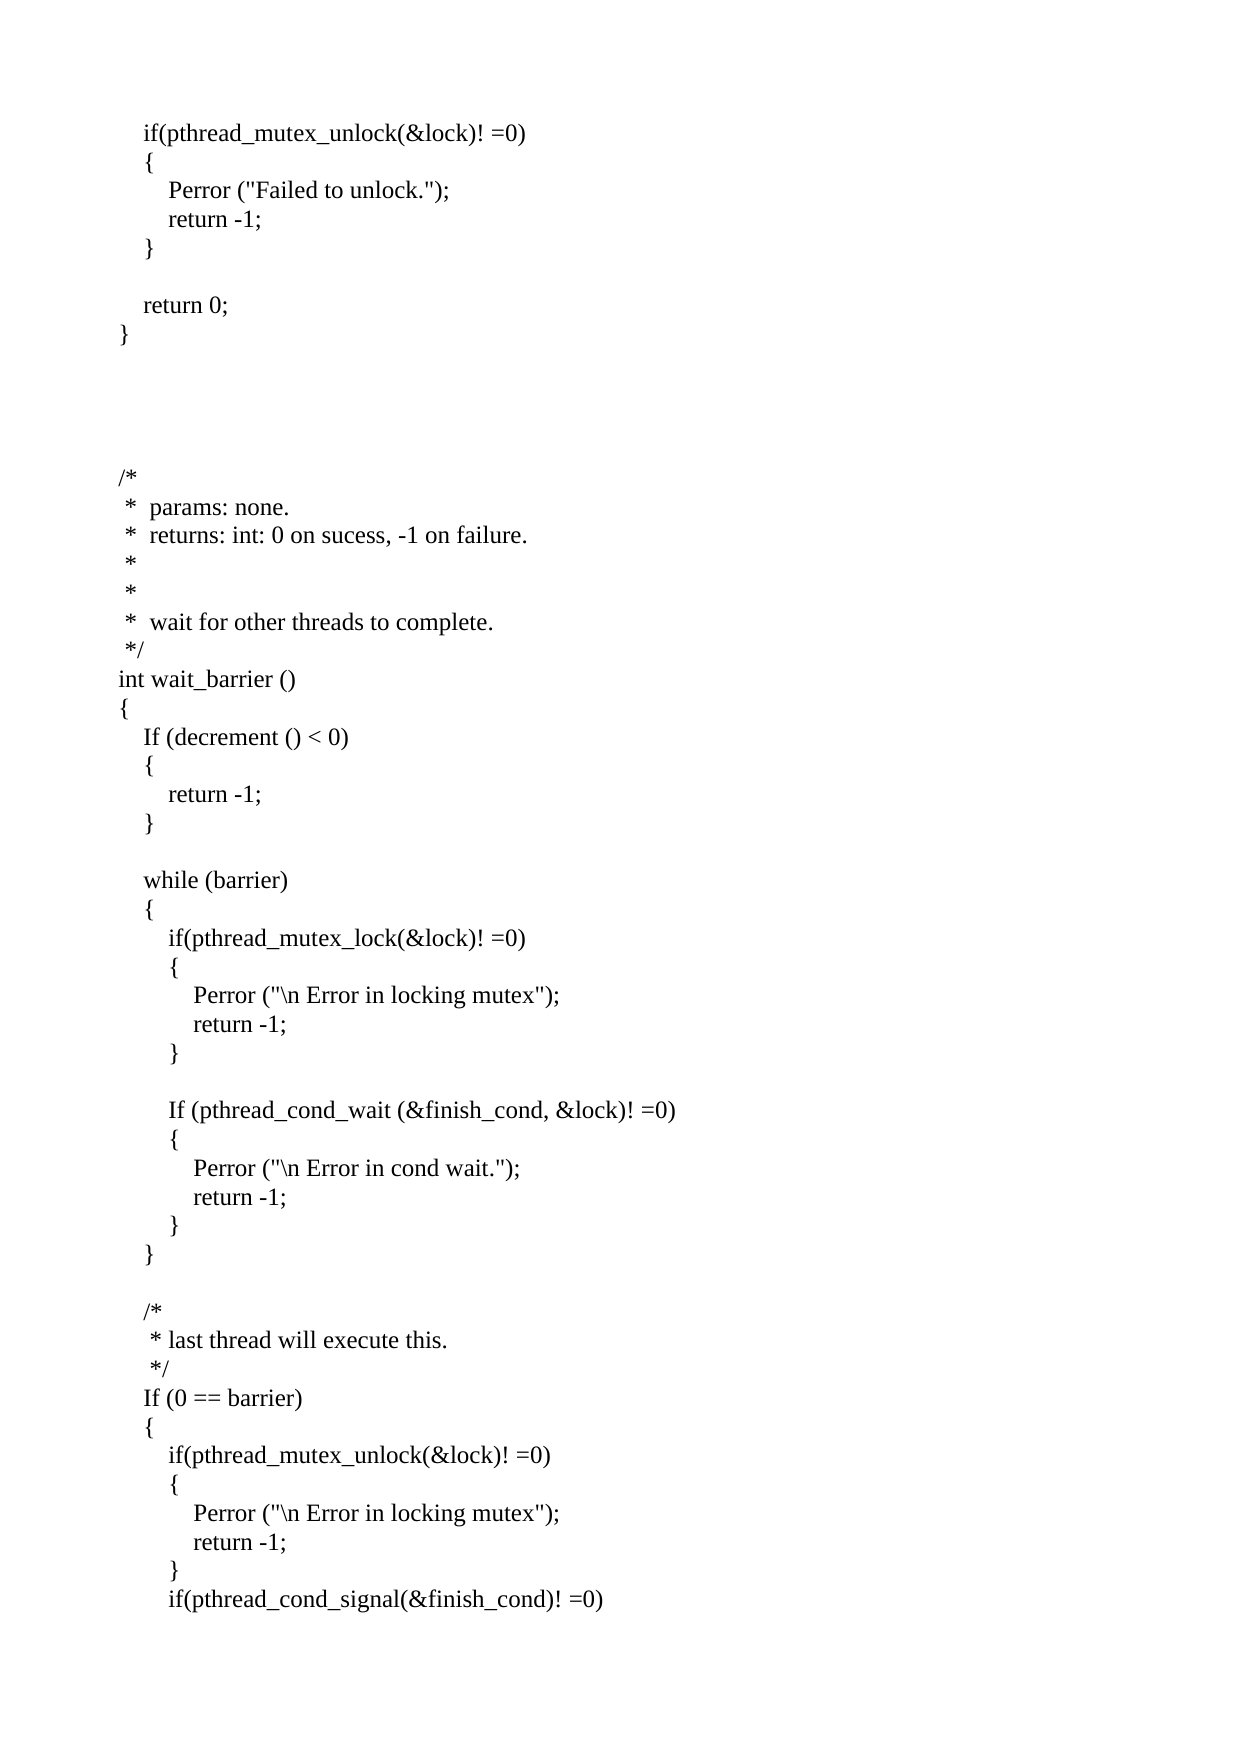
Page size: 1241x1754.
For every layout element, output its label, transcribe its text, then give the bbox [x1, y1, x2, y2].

text */ [118, 1354, 1122, 1383]
text return -1; [118, 1182, 1122, 1211]
text * params: none. [118, 492, 1122, 521]
text } [118, 1211, 1122, 1239]
text if(pthread_mutex_unlock(&lock)! =0) [118, 118, 1122, 147]
text if(pthread_mutex_unlock(&lock)! =0) [118, 1441, 1122, 1469]
text { [118, 751, 1122, 779]
text return -1; [118, 779, 1122, 808]
text /* [118, 463, 1122, 492]
text Perror ("\n Error in cond wait."); [118, 1153, 1122, 1182]
text { [118, 1124, 1122, 1153]
text while (barrier) [118, 866, 1122, 894]
text * wait for other threads to complete. [118, 607, 1122, 636]
text Perror ("\n Error in locking mutex"); [118, 1498, 1122, 1527]
text * last thread will execute this. [118, 1326, 1122, 1354]
text } [118, 1038, 1122, 1067]
text If (0 == barrier) [118, 1383, 1122, 1412]
text * [118, 549, 1122, 578]
text int wait_barrier () [118, 664, 1122, 693]
text { [118, 1412, 1122, 1441]
text { [118, 894, 1122, 923]
text Perror ("\n Error in locking mutex"); [118, 981, 1122, 1009]
text if(pthread_mutex_lock(&lock)! =0) [118, 923, 1122, 952]
text } [118, 1556, 1122, 1584]
text * [118, 578, 1122, 607]
text } [118, 319, 1122, 348]
text { [118, 147, 1122, 176]
text * returns: int: 0 on sucess, -1 on failure. [118, 521, 1122, 549]
text /* [118, 1297, 1122, 1326]
text If (decrement () < 0) [118, 722, 1122, 751]
text return -1; [118, 1527, 1122, 1556]
text return -1; [118, 1009, 1122, 1038]
text } [118, 233, 1122, 262]
text */ [118, 636, 1122, 664]
text return 0; [118, 291, 1122, 319]
text If (pthread_cond_wait (&finish_cond, &lock)! =0) [118, 1096, 1122, 1124]
text } [118, 1239, 1122, 1268]
text if(pthread_cond_signal(&finish_cond)! =0) [118, 1584, 1122, 1613]
text { [118, 693, 1122, 722]
text } [118, 808, 1122, 837]
text return -1; [118, 204, 1122, 233]
text { [118, 952, 1122, 981]
text Perror ("Failed to unlock."); [118, 176, 1122, 204]
text { [118, 1469, 1122, 1498]
